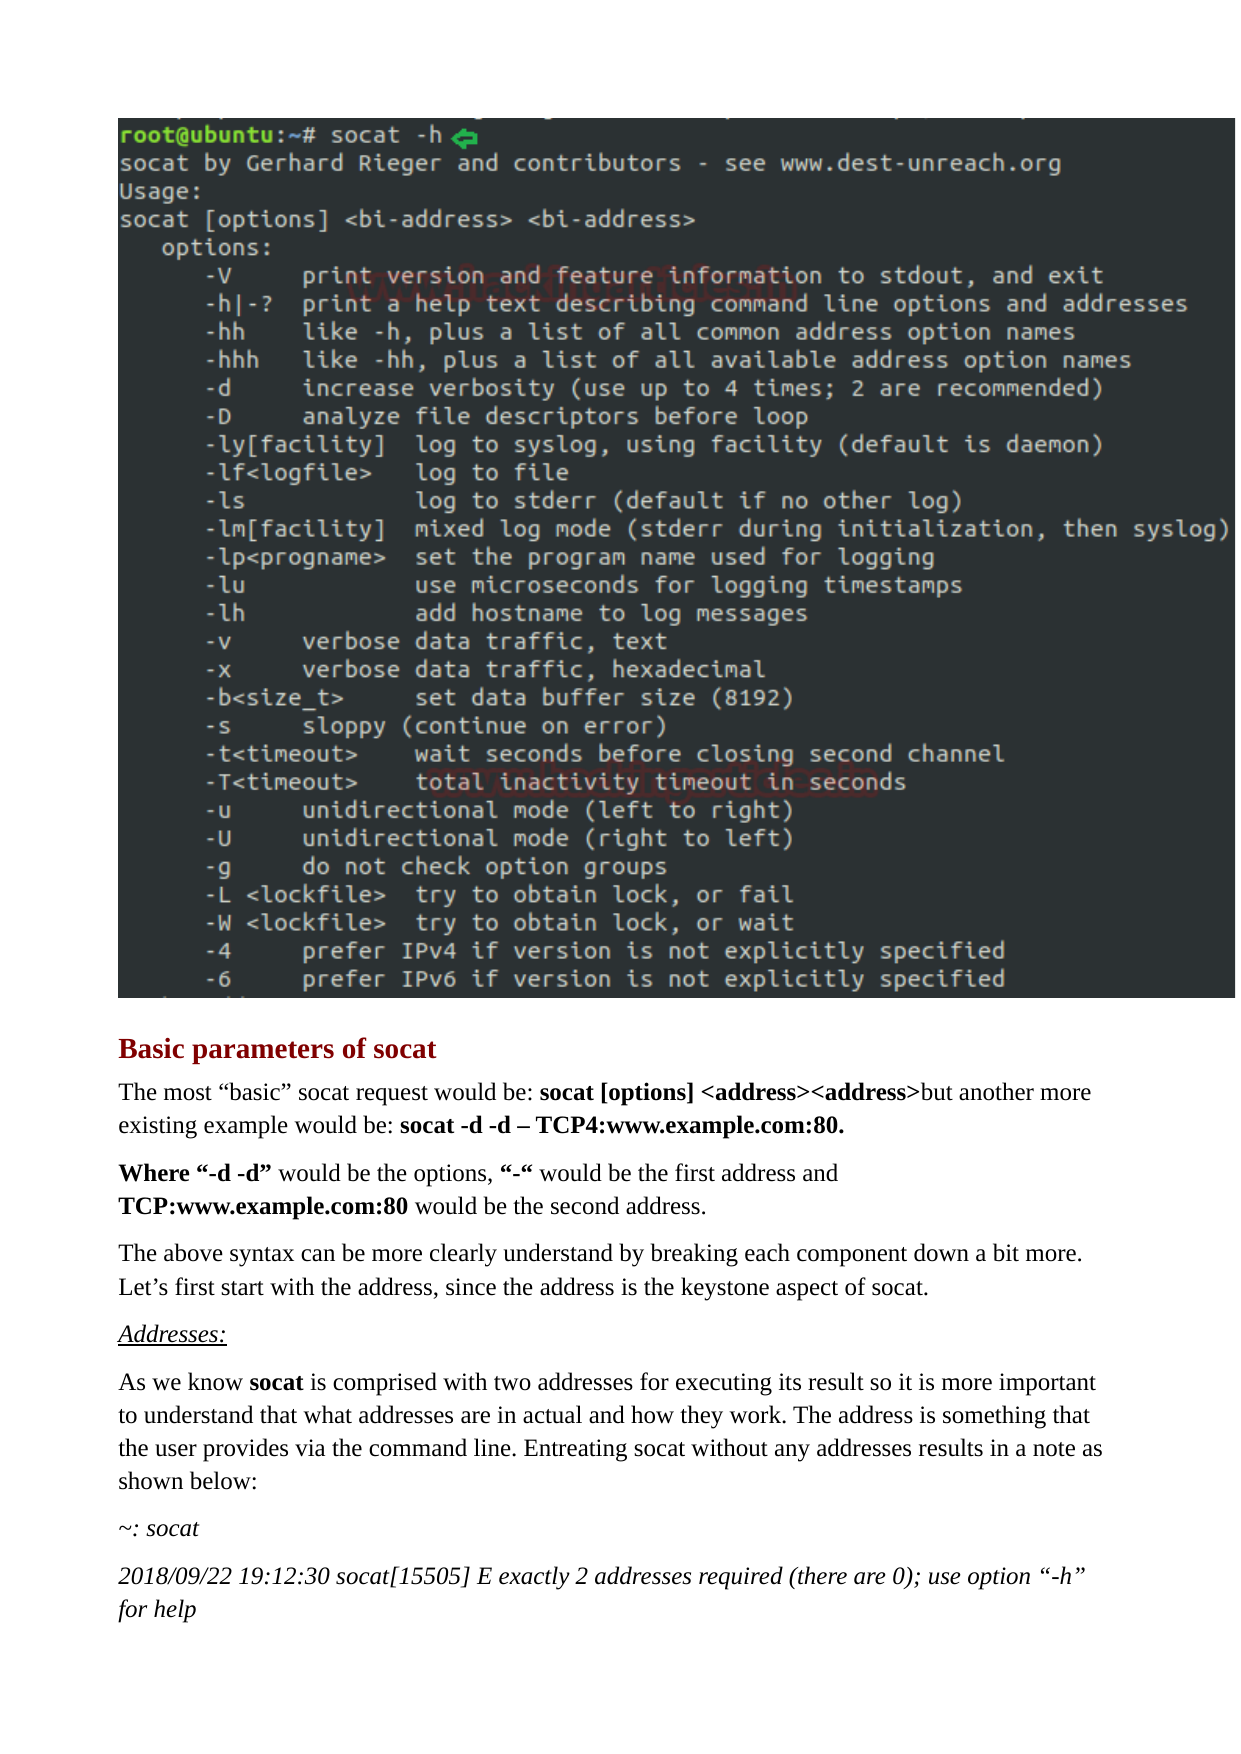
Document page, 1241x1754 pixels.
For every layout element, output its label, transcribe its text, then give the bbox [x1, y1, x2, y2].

text 2018/09/22 19:12:30 socat[15505] E exactly 2 addresses required (there are 0); use option “-h” for help [118, 1561, 1122, 1623]
text ~: socat [118, 1513, 1122, 1542]
text Addresses: [118, 1319, 1122, 1348]
text Where “-d -d” would be the options, “-“ would be the first address and TCP:www.example.com:80 would be the second address. [118, 1158, 1122, 1220]
text As we know socat is comprised with two addresses for executing its result so it is more important to understand that what addresses are in actual and how they work. The address is something that the user provides via the command line. Entreating socat without any addresses results in a note as shown below: [118, 1367, 1122, 1494]
text The most “basic” socat request would be: socat [options] <address><address>but another more existing example would be: socat -d -d – TCP4:www.example.com:80. [118, 1077, 1122, 1139]
picture [118, 118, 1236, 998]
text The above syntax can be more clearly understand by breaking each component down a bit more. Let’s first start with the address, since the address is the keystone aspect of socat. [118, 1238, 1122, 1300]
subtitle Basic parameters of socat [118, 1031, 1122, 1065]
